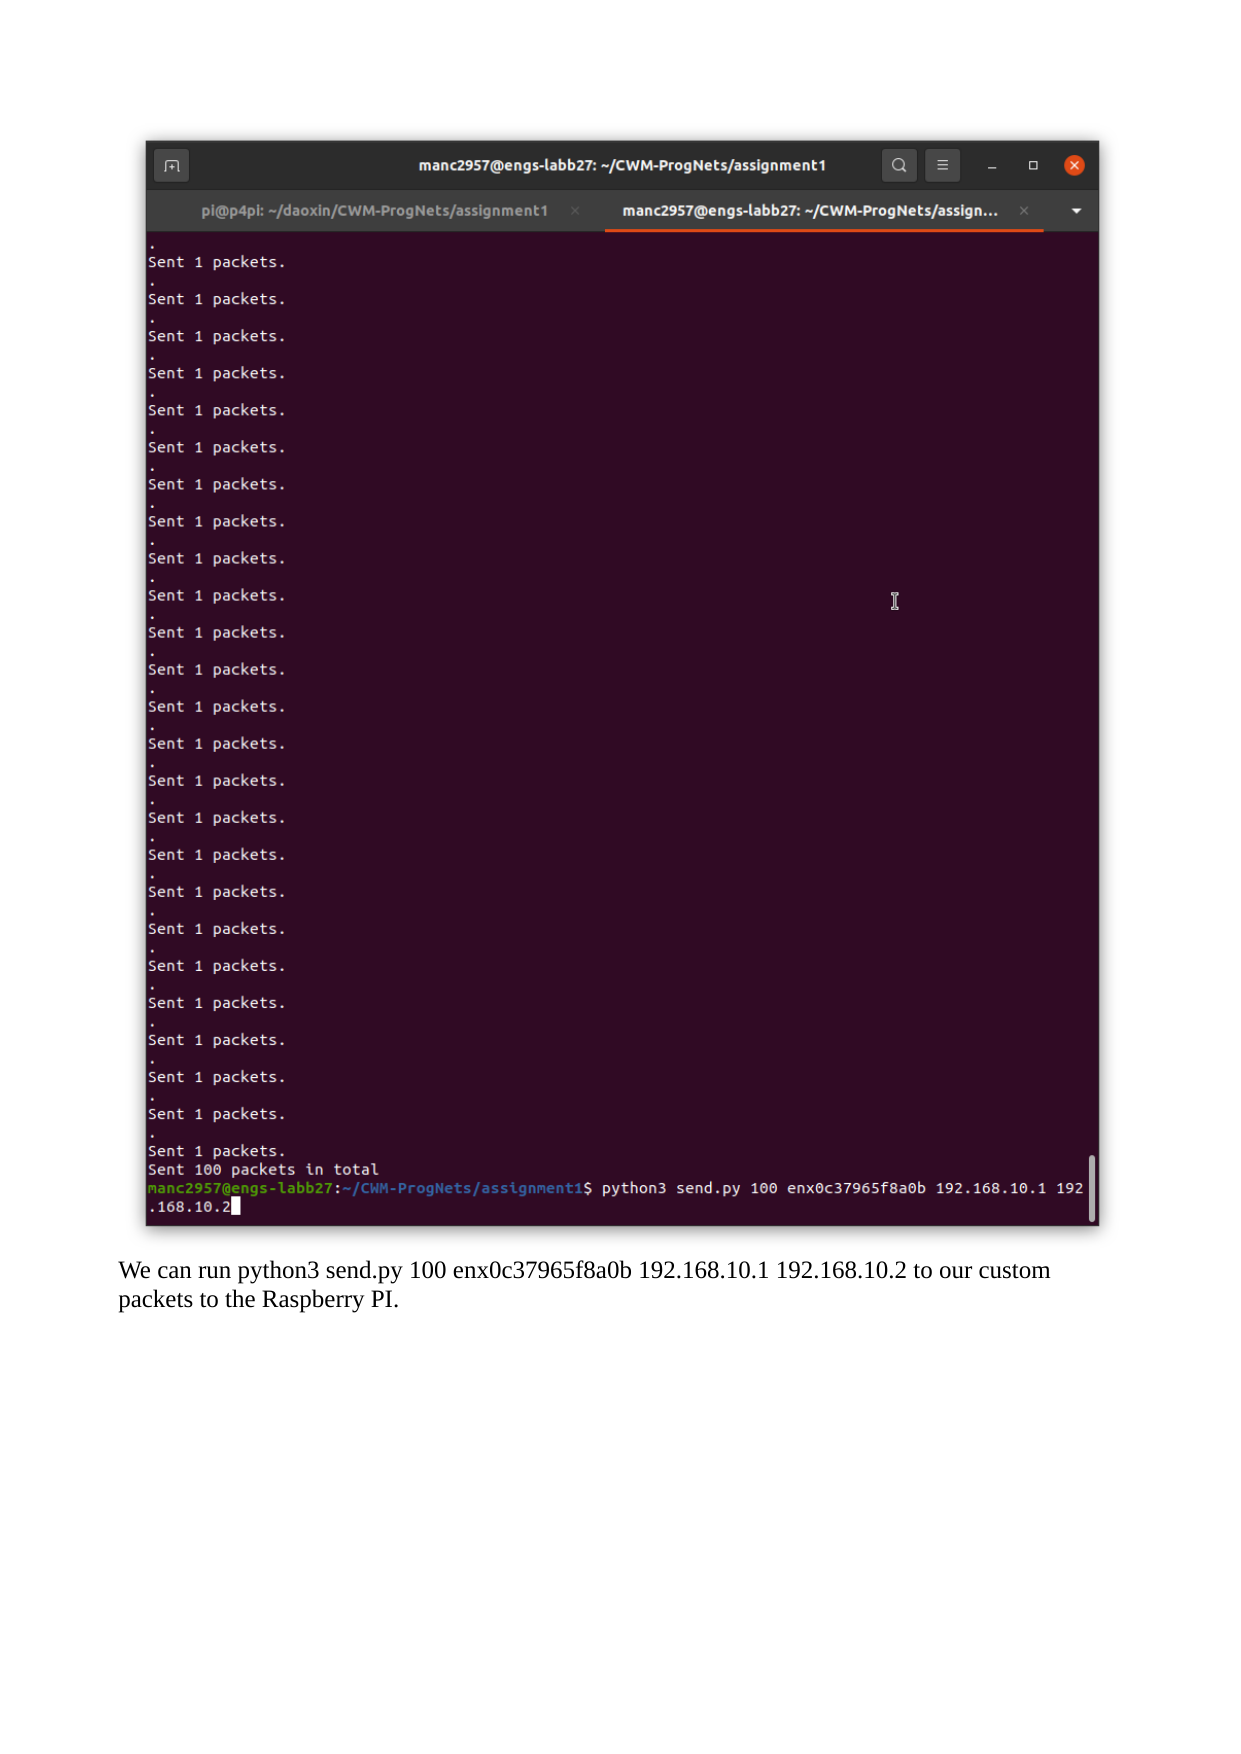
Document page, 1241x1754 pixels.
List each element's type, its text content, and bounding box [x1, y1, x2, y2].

text We can run python3 send.py 100 enx0c37965f8a0b 192.168.10.1 192.168.10.2 to our custom packets to the Raspberry PI. [118, 118, 1122, 1312]
picture [121, 118, 1125, 1255]
